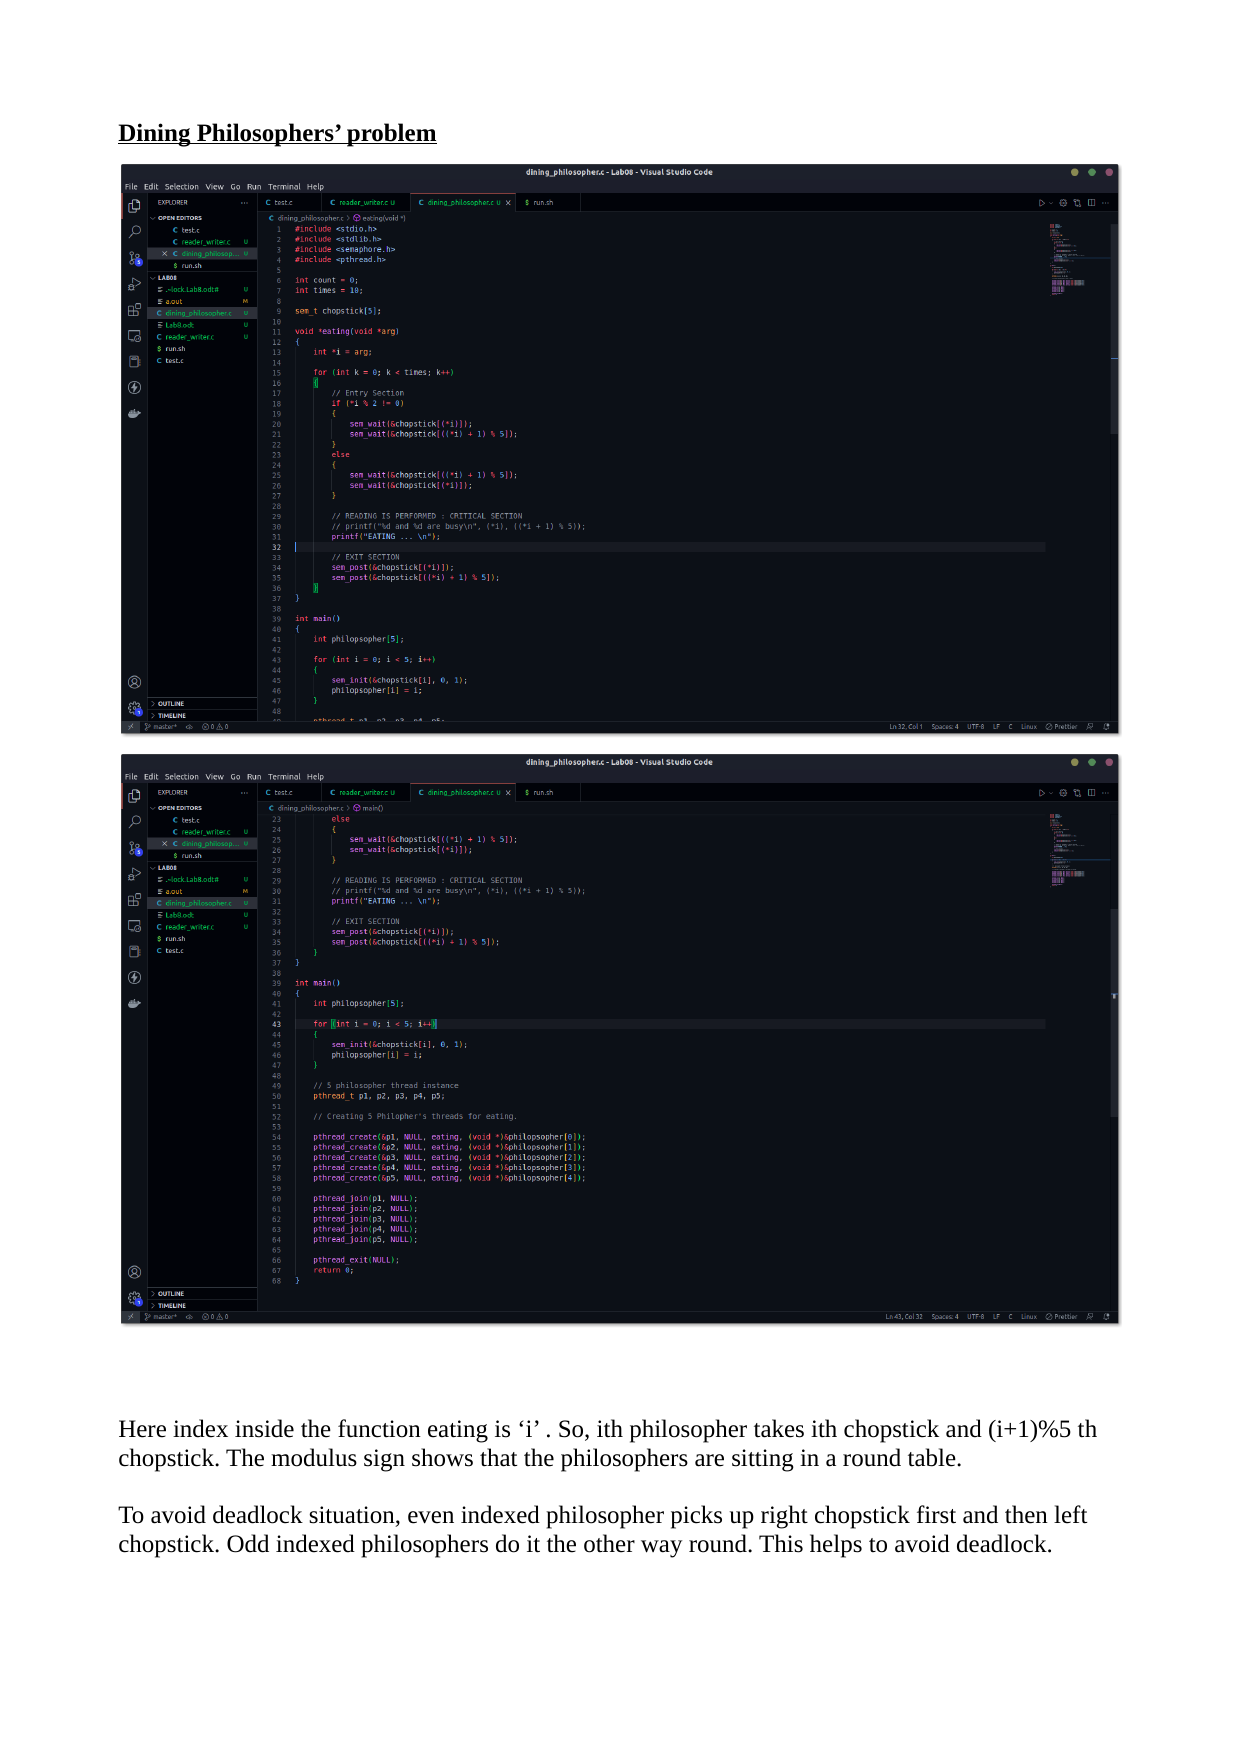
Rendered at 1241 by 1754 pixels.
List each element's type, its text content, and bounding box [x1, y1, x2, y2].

picture [118, 161, 1123, 738]
text Dining Philosophers’ problem [118, 118, 1122, 147]
text To avoid deadlock situation, even indexed philosopher picks up right chopstick first and then left chopstick. Odd indexed philosophers do it the other way round. This helps to avoid deadlock. [118, 1500, 1122, 1558]
picture [118, 751, 1123, 1328]
text Here index inside the function eating is ‘i’ . So, ith philosopher takes ith chopstick and (i+1)%5 th chopstick. The modulus sign shows that the philosophers are sitting in a round table. [118, 1414, 1122, 1471]
